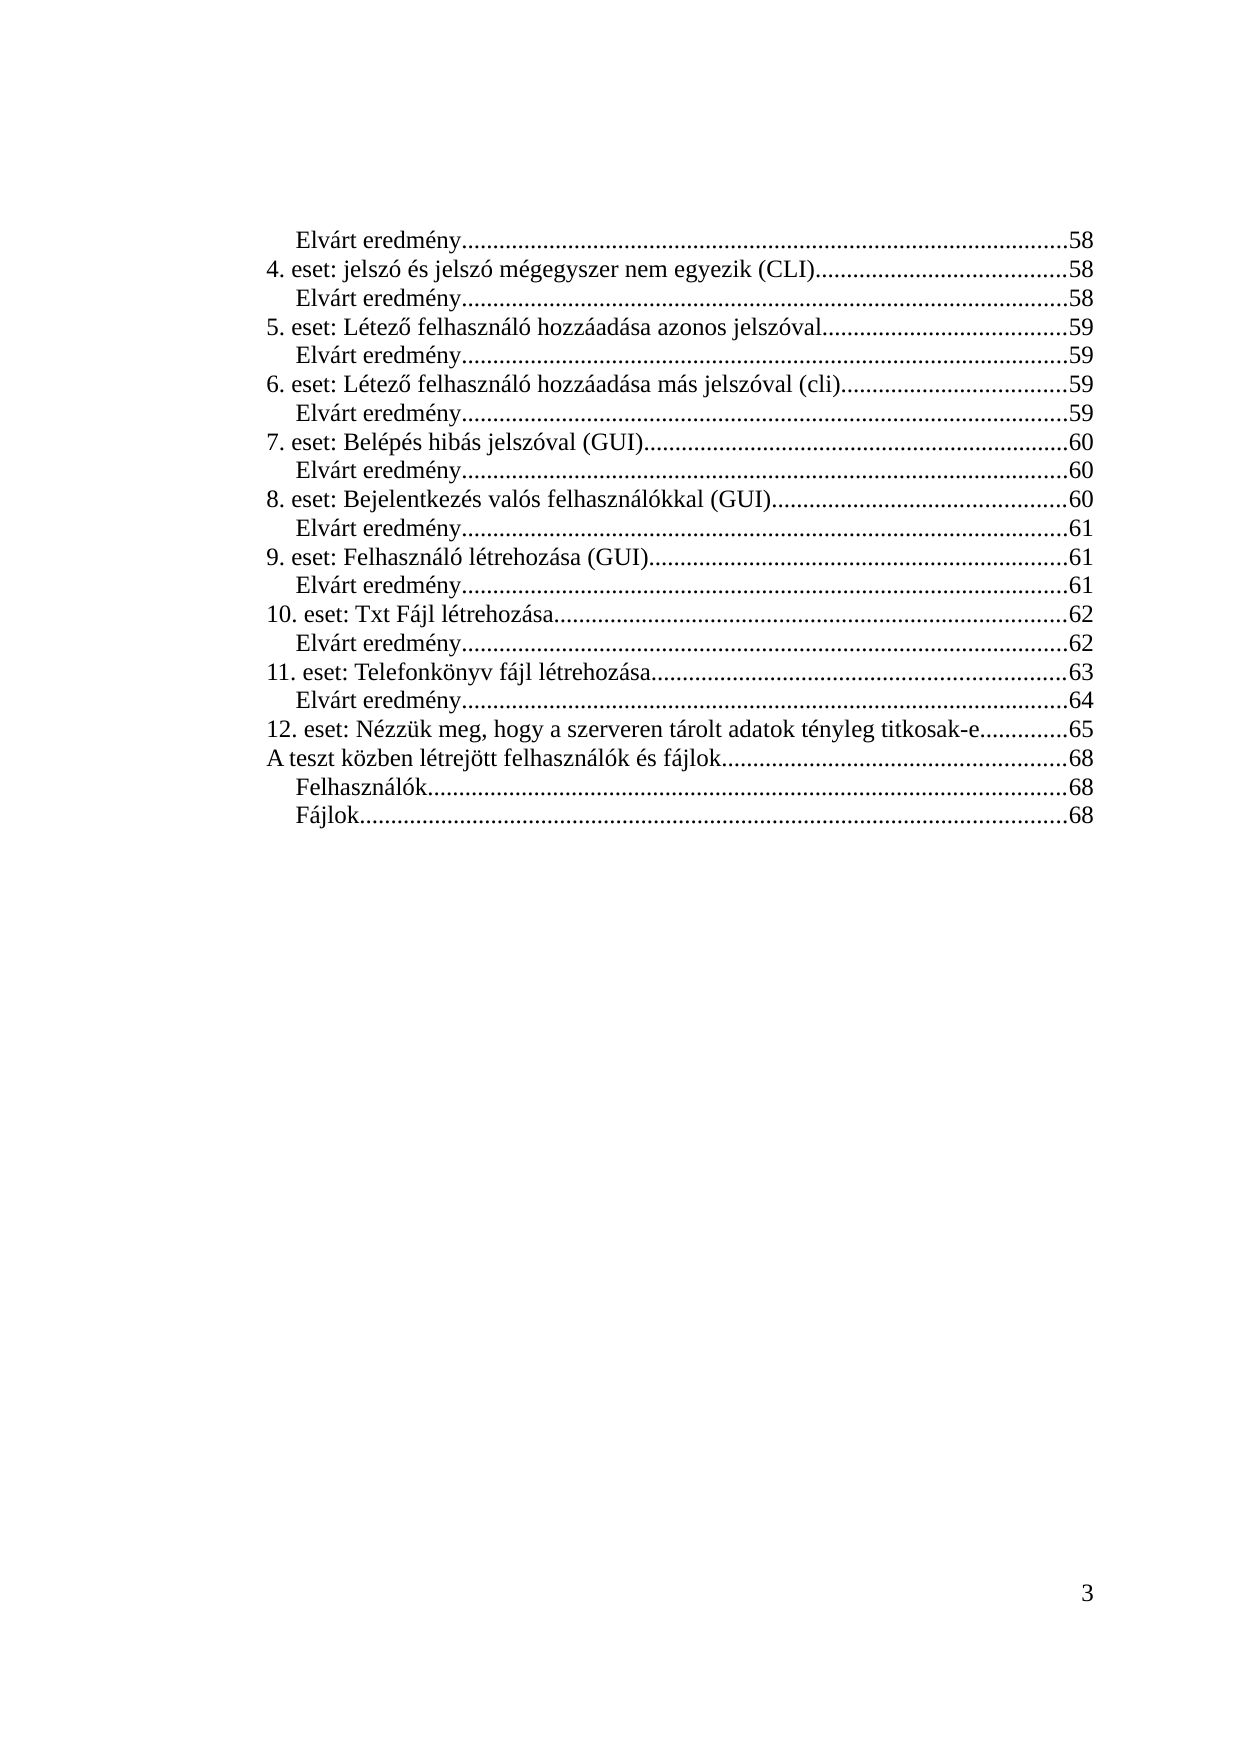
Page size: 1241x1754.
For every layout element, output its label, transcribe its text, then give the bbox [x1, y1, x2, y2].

text 6. eset: Létező felhasználó hozzáadása más jelszóval (cli) 59 [266, 369, 1093, 398]
text Elvárt eredmény 58 [295, 283, 1093, 312]
text 11. eset: Telefonkönyv fájl létrehozása 63 [266, 657, 1093, 685]
text Elvárt eredmény 59 [295, 398, 1093, 427]
text Elvárt eredmény 64 [295, 685, 1093, 714]
text Elvárt eredmény 59 [295, 340, 1093, 369]
text Elvárt eredmény 61 [295, 570, 1093, 599]
text Fájlok 68 [295, 800, 1093, 829]
text 12. eset: Nézzük meg, hogy a szerveren tárolt adatok tényleg titkosak-e 65 [266, 714, 1093, 743]
text Elvárt eredmény 61 [295, 513, 1093, 542]
text 4. eset: jelszó és jelszó mégegyszer nem egyezik (CLI) 58 [266, 254, 1093, 283]
text 10. eset: Txt Fájl létrehozása 62 [266, 599, 1093, 628]
text Elvárt eredmény 60 [295, 455, 1093, 484]
text A teszt közben létrejött felhasználók és fájlok 68 [266, 743, 1093, 772]
text Elvárt eredmény 62 [295, 628, 1093, 657]
text 9. eset: Felhasználó létrehozása (GUI) 61 [266, 542, 1093, 570]
text Elvárt eredmény 58 [295, 225, 1093, 254]
text 5. eset: Létező felhasználó hozzáadása azonos jelszóval 59 [266, 312, 1093, 340]
text 8. eset: Bejelentkezés valós felhasználókkal (GUI) 60 [266, 484, 1093, 513]
text 7. eset: Belépés hibás jelszóval (GUI) 60 [266, 427, 1093, 455]
text Felhasználók 68 [295, 772, 1093, 800]
